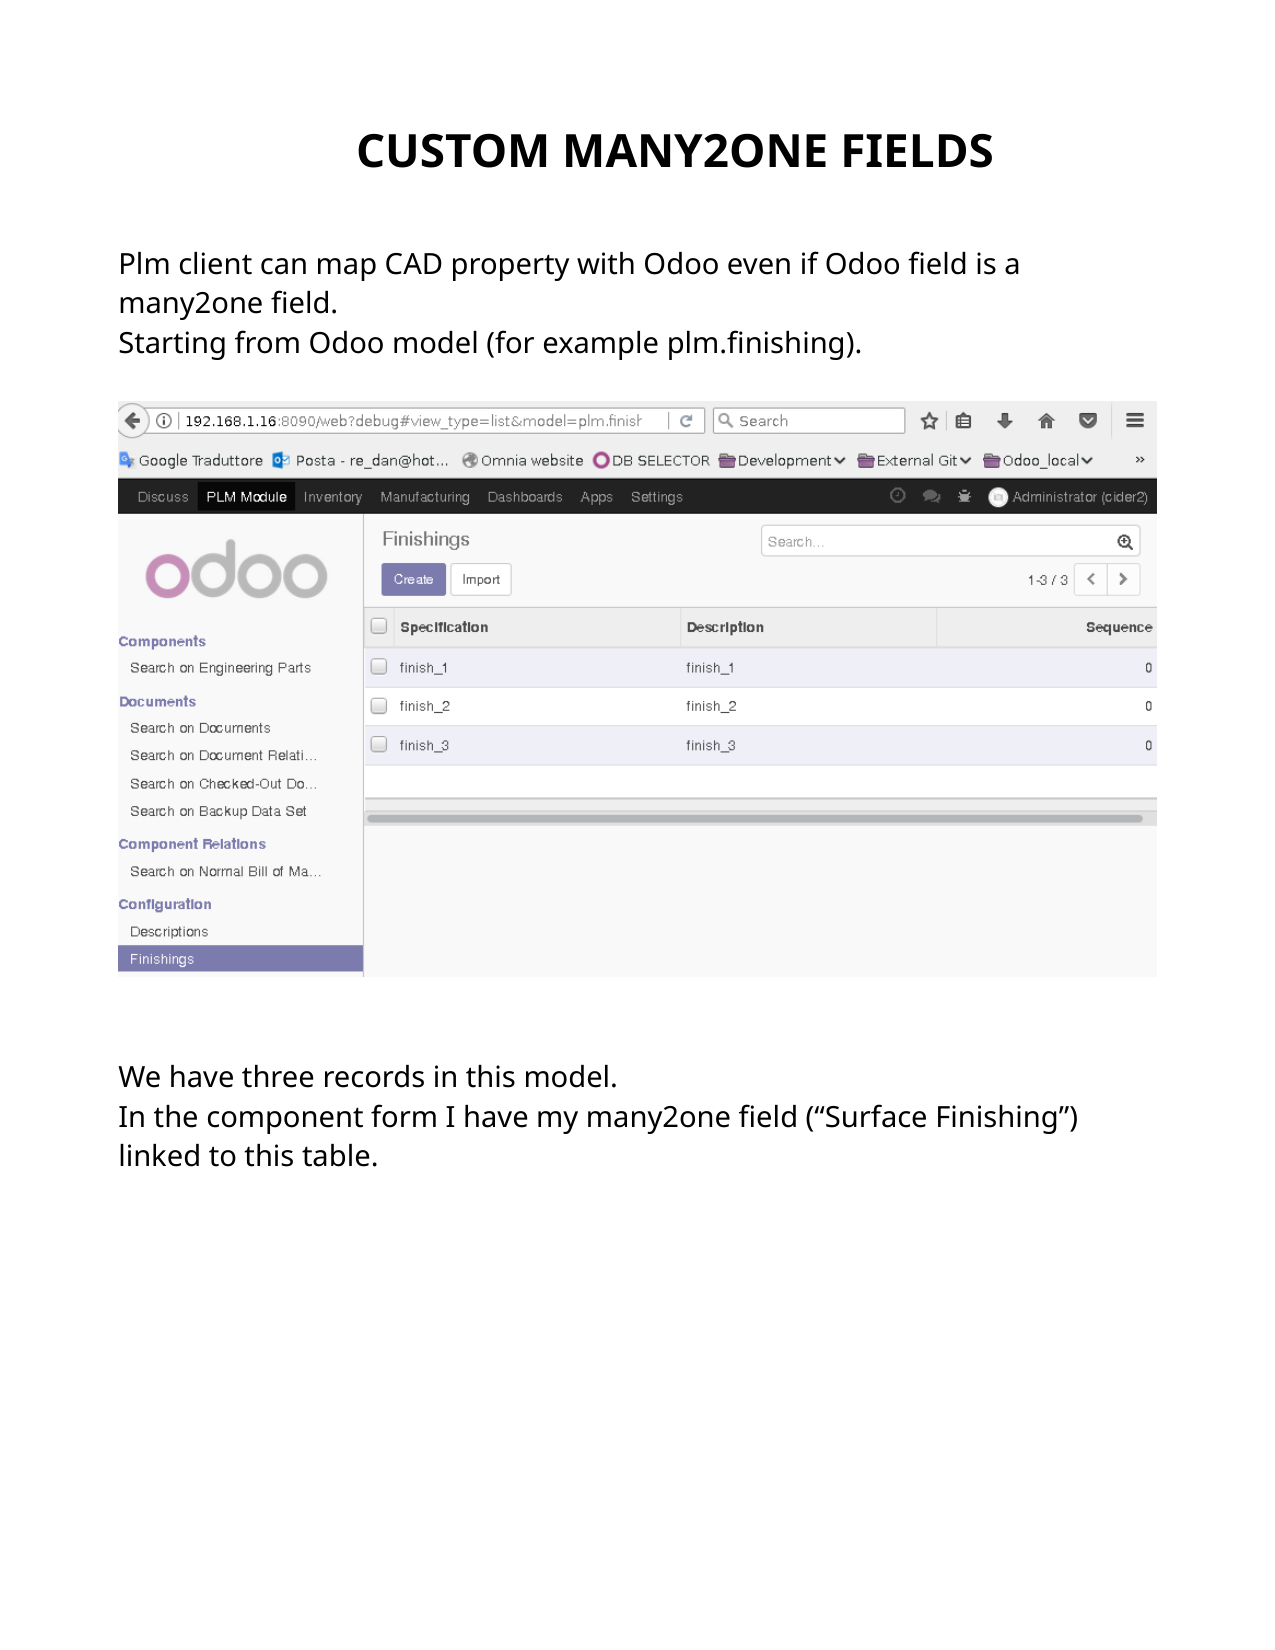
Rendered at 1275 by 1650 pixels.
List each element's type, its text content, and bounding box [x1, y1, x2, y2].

text Plm client can map CAD property with Odoo even if Odoo field is a many2one field. [118, 243, 1157, 322]
picture [118, 401, 1157, 977]
text We have three records in this model. [118, 1056, 1157, 1096]
text Starting from Odoo model (for example plm.finishing). [118, 322, 1157, 362]
text In the component form I have my many2one field (“Surface Finishing”) linked to this table. [118, 1096, 1157, 1175]
text CUSTOM MANY2ONE FIELDS [118, 118, 1157, 181]
